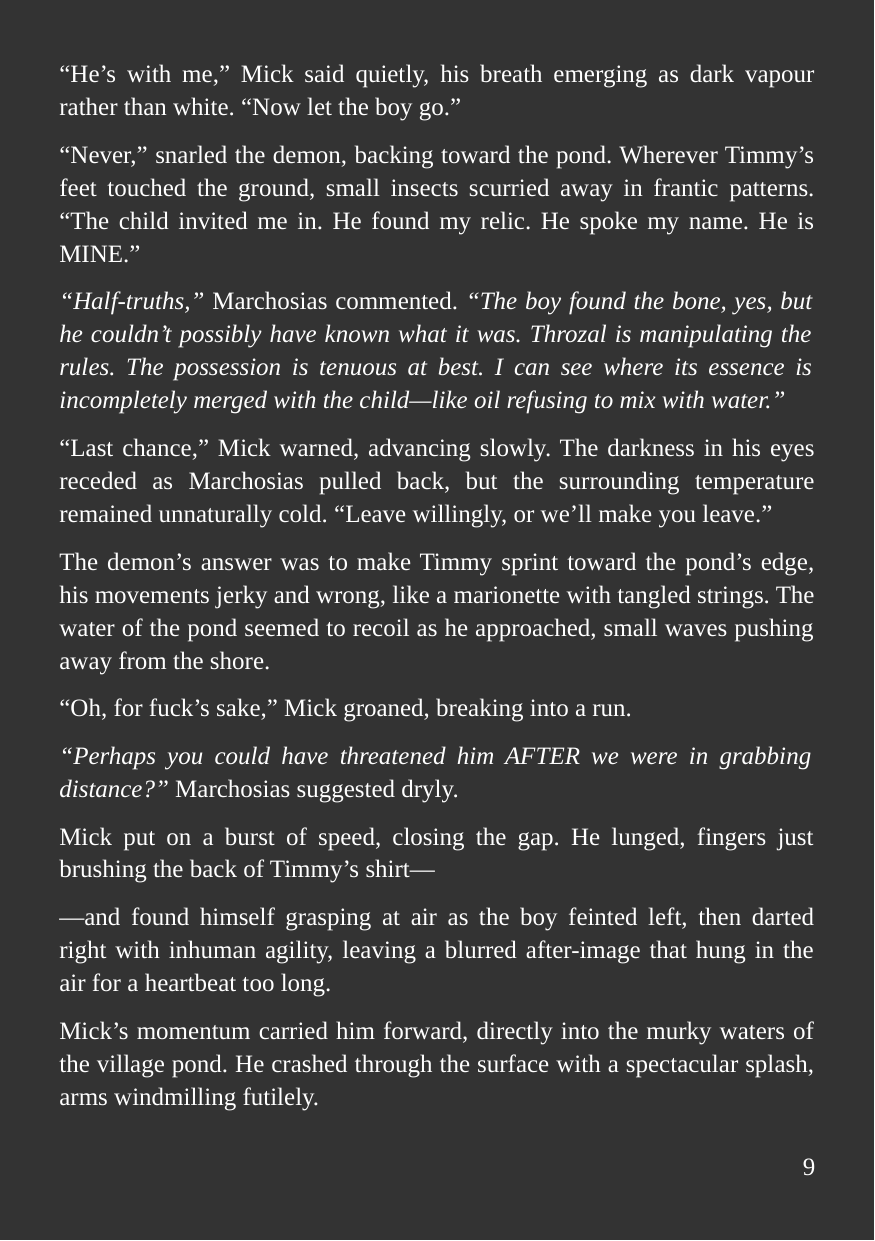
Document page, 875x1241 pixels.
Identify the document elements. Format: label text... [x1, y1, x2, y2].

text “Half-truths,” Marchosias commented. “The boy found the bone, yes, but he couldn’t possibly have known what it was. Throzal is manipulating the rules. The possession is tenuous at best. I can see where its essence is incompletely merged with the child—like oil refusing to mix with water.” [59, 286, 815, 414]
text “He’s with me,” Mick said quietly, his breath emerging as dark vapour rather than white. “Now let the boy go.” [59, 59, 815, 121]
text “Last chance,” Mick warned, advancing slowly. The darkness in his eyes receded as Marchosias pulled back, but the surrounding temperature remained unnaturally cold. “Leave willingly, or we’ll make you leave.” [59, 433, 815, 528]
text —and found himself grasping at air as the boy feinted left, then darted right with inhuman agility, leaving a blurred after-image that hung in the air for a heartbeat too long. [59, 902, 815, 997]
text “Never,” snarled the demon, backing toward the pond. Wherever Timmy’s feet touched the ground, small insects scurried away in frantic patterns. “The child invited me in. He found my relic. He spoke my name. He is MINE.” [59, 140, 815, 267]
text The demon’s answer was to make Timmy sprint toward the pond’s edge, his movements jerky and wrong, like a marionette with tangled strings. The water of the pond seemed to recoil as he approached, small waves pushing away from the shore. [59, 547, 815, 674]
text Mick’s momentum carried him forward, directly into the murky waters of the village pond. He crashed through the surface with a spectacular splash, arms windmilling futilely. [59, 1016, 815, 1111]
text “Perhaps you could have threatened him AFTER we were in grabbing distance?” Marchosias suggested dryly. [59, 741, 815, 803]
text Mick put on a burst of speed, closing the gap. He lunged, fingers just brushing the back of Timmy’s shirt— [59, 822, 815, 883]
text “Oh, for fuck’s sake,” Mick groaned, breaking into a run. [59, 693, 815, 722]
